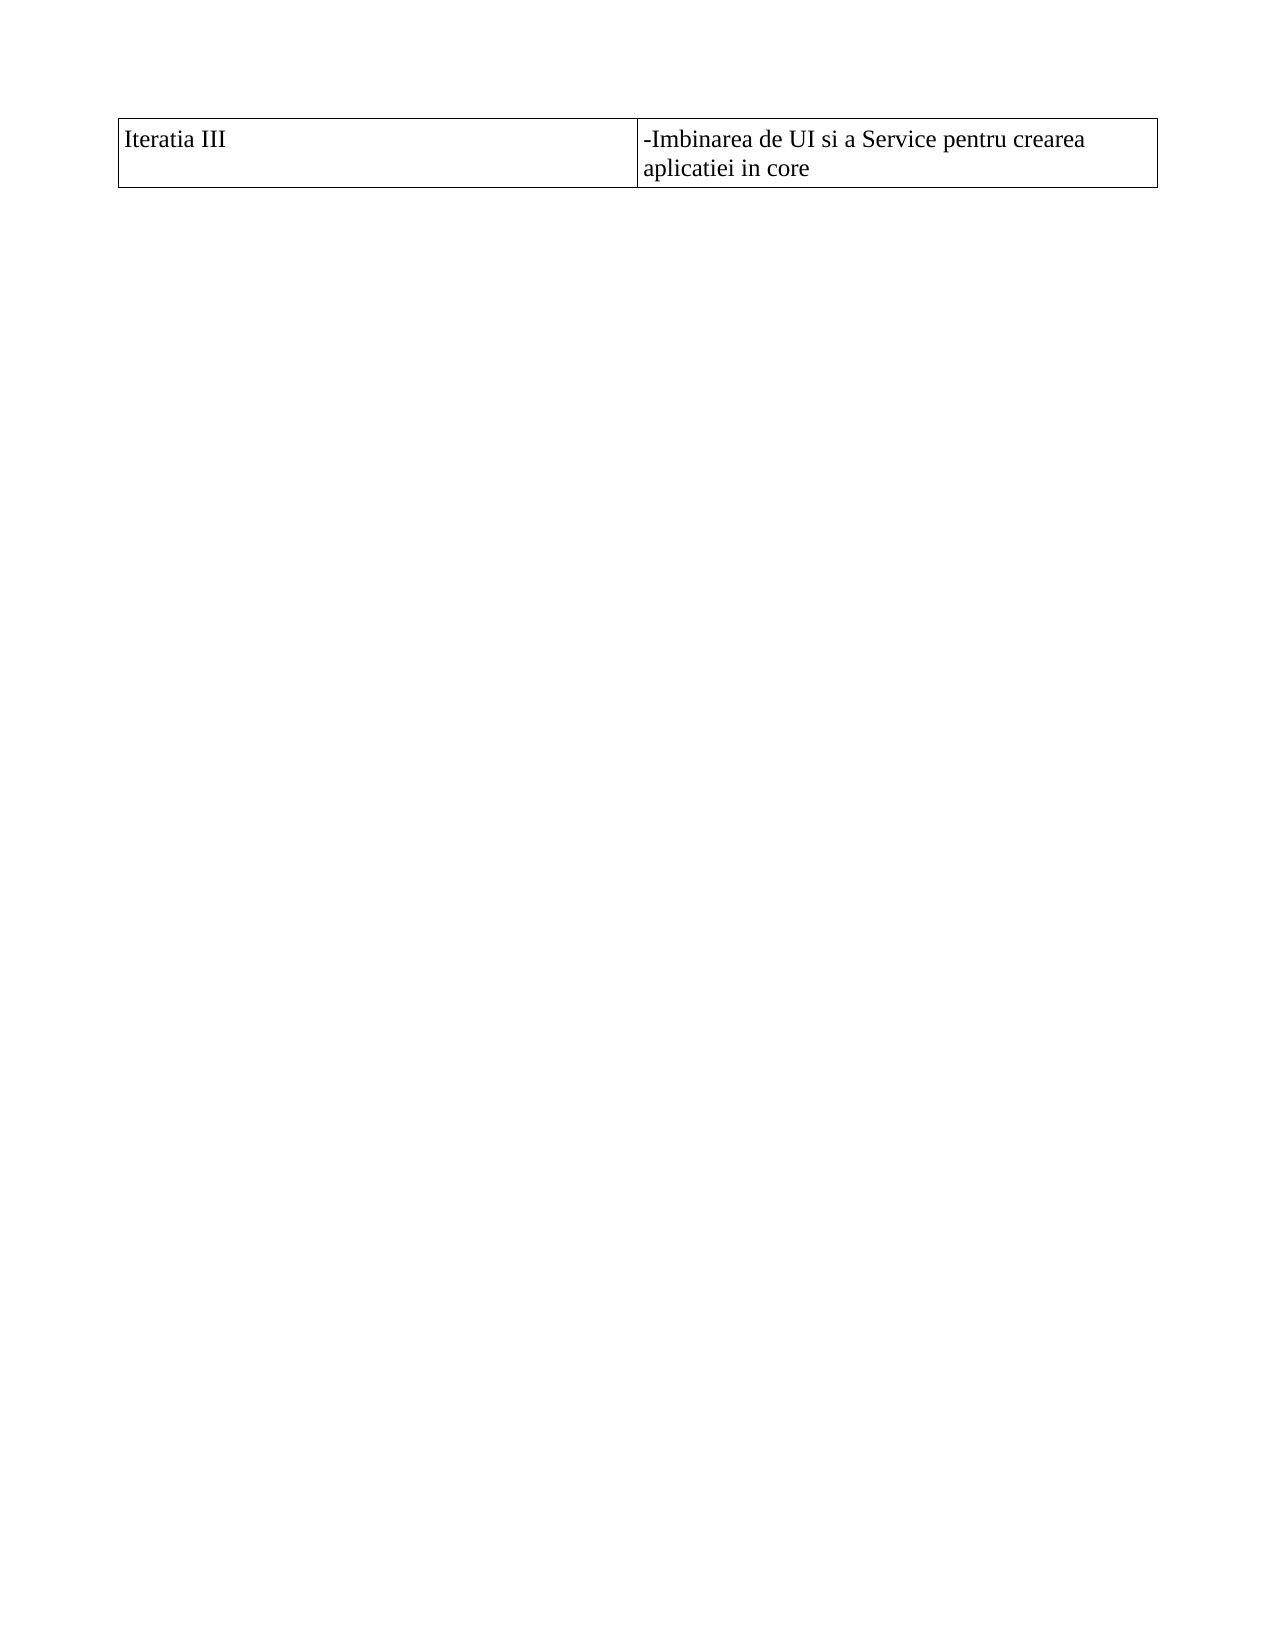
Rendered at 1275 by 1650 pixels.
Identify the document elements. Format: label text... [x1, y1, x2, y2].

table_cell -Imbinarea de UI si a Service pentru crearea aplicatiei in core [638, 119, 1157, 187]
table_cell Iteratia III [119, 119, 637, 187]
